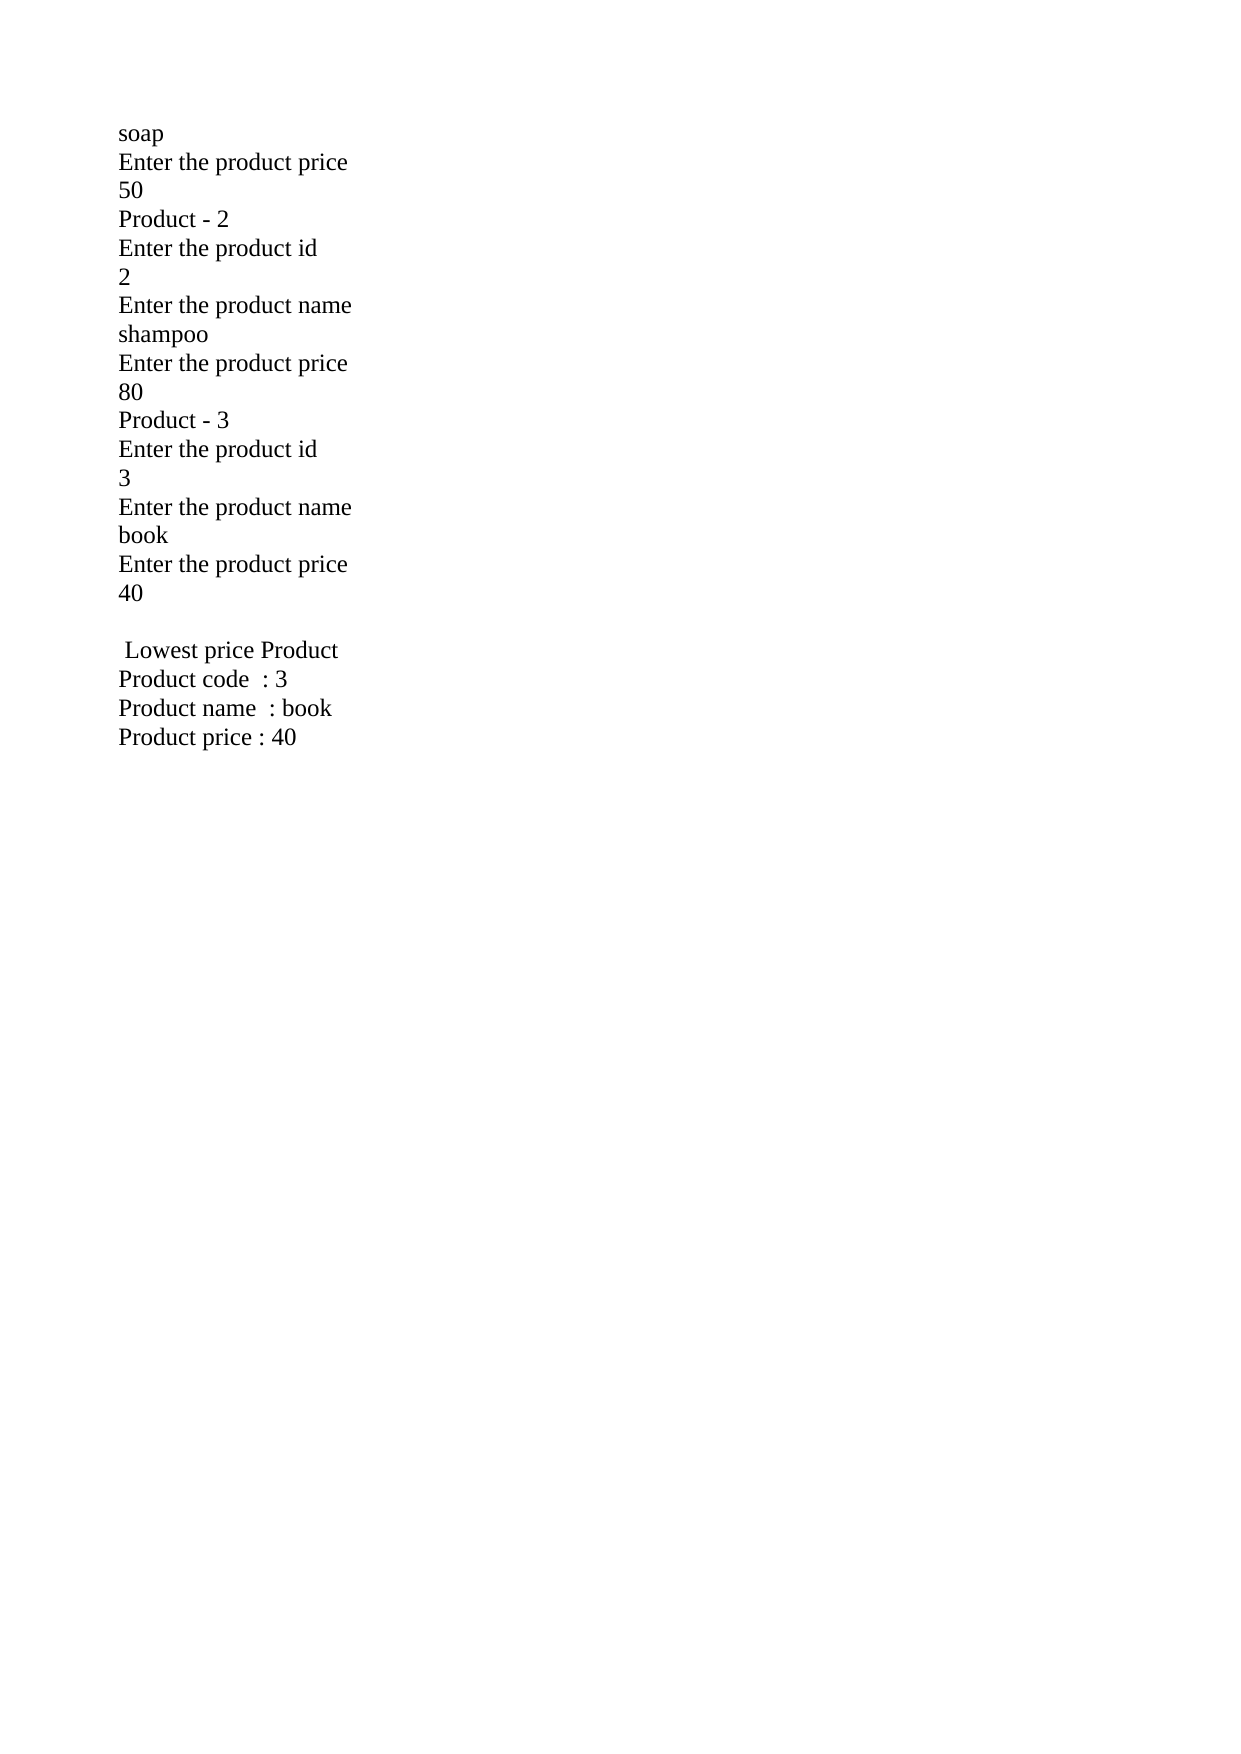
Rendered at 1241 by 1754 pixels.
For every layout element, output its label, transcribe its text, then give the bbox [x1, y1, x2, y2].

text Enter the product name [118, 492, 1122, 521]
text Enter the product name [118, 291, 1122, 319]
text Product code : 3 [118, 664, 1122, 693]
text shampoo [118, 319, 1122, 348]
text Enter the product id [118, 434, 1122, 463]
text Product - 3 [118, 406, 1122, 434]
text 3 [118, 463, 1122, 492]
text Enter the product price [118, 147, 1122, 176]
text book [118, 521, 1122, 549]
text Product price : 40 [118, 722, 1122, 751]
text 80 [118, 377, 1122, 406]
text Lowest price Product [118, 636, 1122, 664]
text soap [118, 118, 1122, 147]
text 2 [118, 262, 1122, 291]
text Enter the product price [118, 549, 1122, 578]
text Product - 2 [118, 204, 1122, 233]
text 40 [118, 578, 1122, 607]
text Enter the product price [118, 348, 1122, 377]
text 50 [118, 176, 1122, 204]
text Product name : book [118, 693, 1122, 722]
text Enter the product id [118, 233, 1122, 262]
